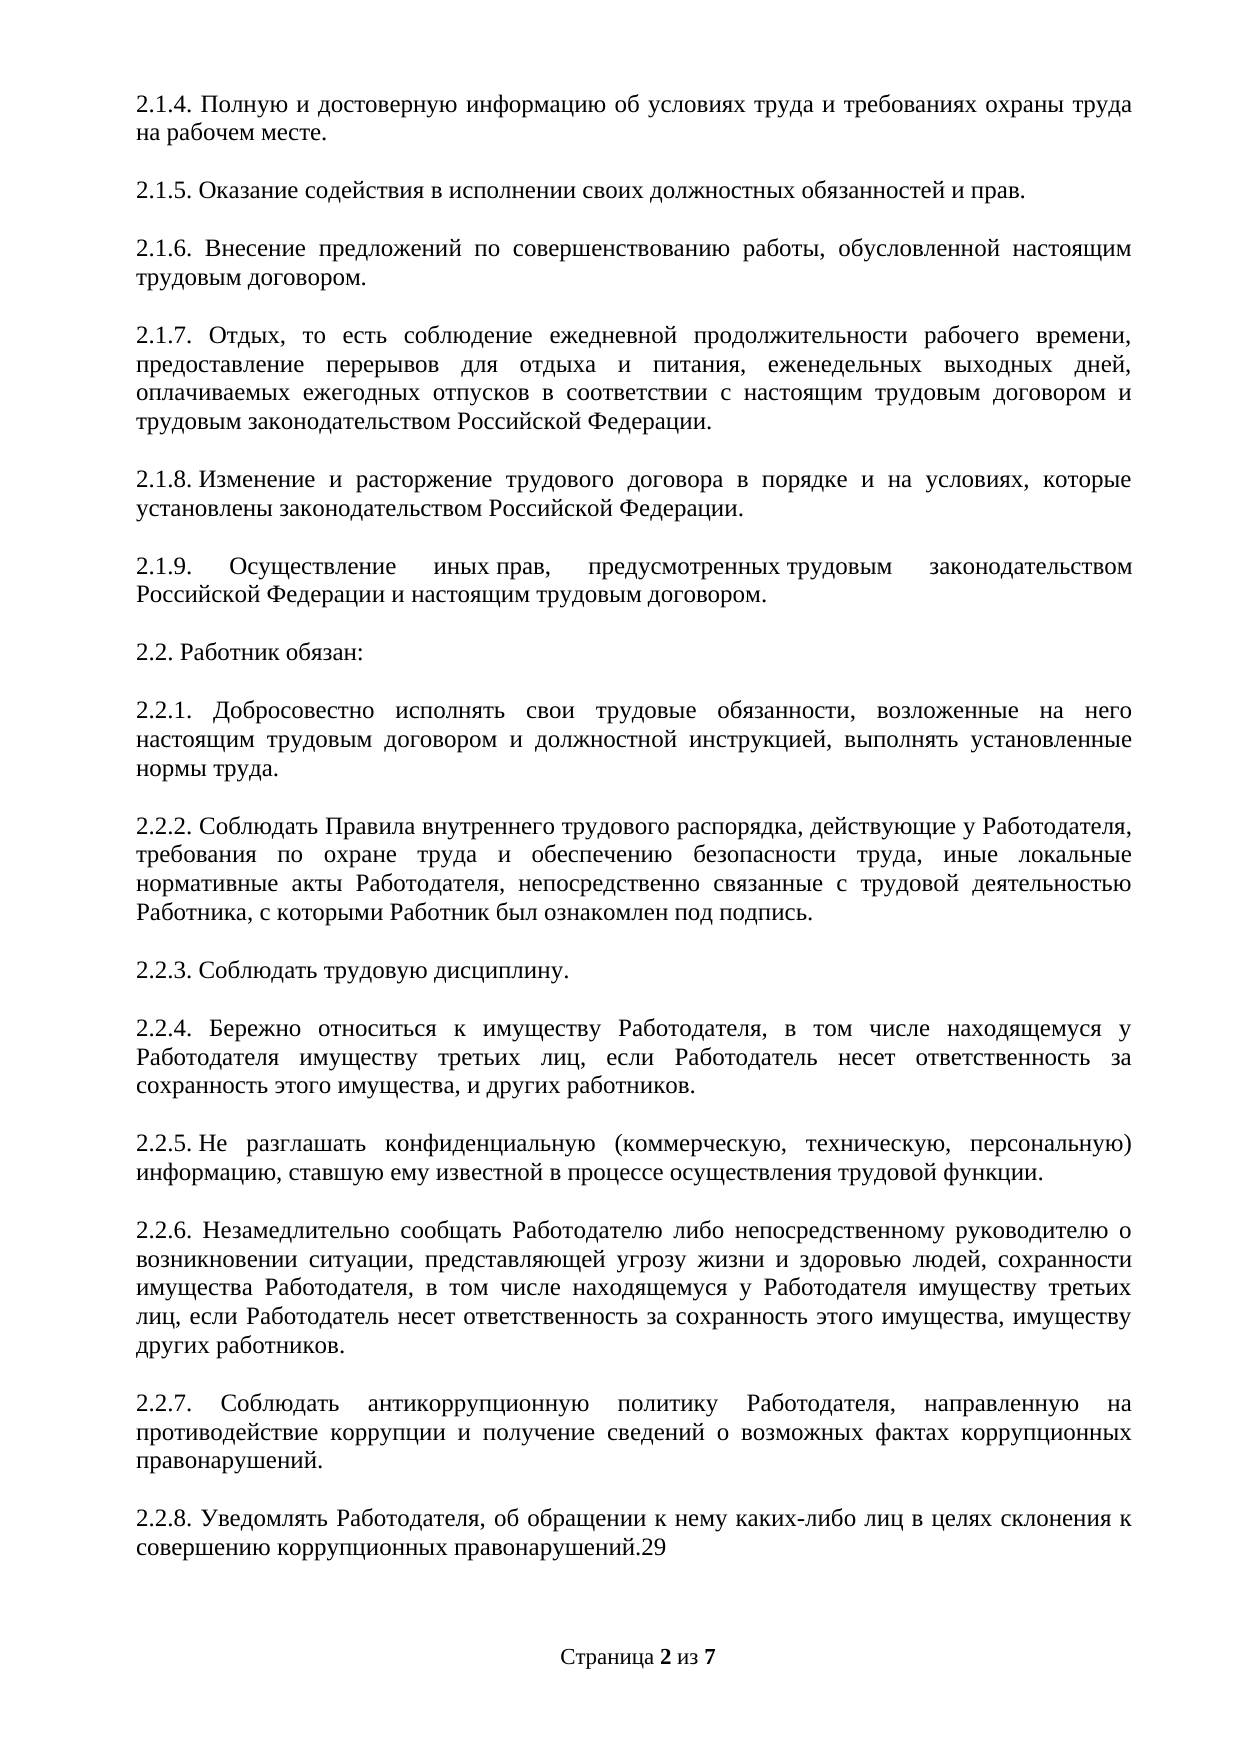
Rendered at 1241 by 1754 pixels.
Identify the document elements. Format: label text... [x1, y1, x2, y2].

text 2.2.7. Соблюдать антикоррупционную политику Работодателя, направленную на противодействие коррупции и получение сведений о возможных фактах коррупционных правонарушений. [136, 1388, 1133, 1474]
text 2.2.6. Незамедлительно сообщать Работодателю либо непосредственному руководителю о возникновении ситуации, представляющей угрозу жизни и здоровью людей, сохранности имущества Работодателя, в том числе находящемуся у Работодателя имуществу третьих лиц, если Работодатель несет ответственность за сохранность этого имущества, имуществу других работников. [136, 1215, 1133, 1359]
text 2.2.4. Бережно относиться к имуществу Работодателя, в том числе находящемуся у Работодателя имуществу третьих лиц, если Работодатель несет ответственность за сохранность этого имущества, и других работников. [136, 1013, 1133, 1099]
text 2.2.1. Добросовестно исполнять свои трудовые обязанности, возложенные на него настоящим трудовым договором и должностной инструкцией, выполнять установленные нормы труда. [136, 695, 1133, 782]
text 2.1.7. Отдых, то есть соблюдение ежедневной продолжительности рабочего времени, предоставление перерывов для отдыха и питания, еженедельных выходных дней, оплачиваемых ежегодных отпусков в соответствии с настоящим трудовым договором и трудовым законодательством Российской Федерации. [136, 320, 1133, 435]
text 2.1.4. Полную и достоверную информацию об условиях труда и требованиях охраны труда на рабочем месте. [136, 89, 1133, 146]
text 2.2.8. Уведомлять Работодателя, об обращении к нему каких-либо лиц в целях склонения к совершению коррупционных правонарушений.29 [136, 1503, 1133, 1561]
text 2.1.5. Оказание содействия в исполнении своих должностных обязанностей и прав. [136, 175, 1133, 204]
text 2.1.6. Внесение предложений по совершенствованию работы, обусловленной настоящим трудовым договором. [136, 233, 1133, 291]
text 2.2.3. Соблюдать трудовую дисциплину. [136, 955, 1133, 984]
text 2.2.5. Не разглашать конфиденциальную (коммерческую, техническую, персональную) информацию, ставшую ему известной в процессе осуществления трудовой функции. [136, 1128, 1133, 1186]
text 2.2. Работник обязан: [136, 637, 1133, 666]
text 2.2.2. Соблюдать Правила внутреннего трудового распорядка, действующие у Работодателя, требования по охране труда и обеспечению безопасности труда, иные локальные нормативные акты Работодателя, непосредственно связанные с трудовой деятельностью Работника, с которыми Работник был ознакомлен под подпись. [136, 811, 1133, 926]
text 2.1.9. Осуществление иных прав, предусмотренных трудовым законодательством Российской Федерации и настоящим трудовым договором. [136, 551, 1133, 608]
text 2.1.8. Изменение и расторжение трудового договора в порядке и на условиях, которые установлены законодательством Российской Федерации. [136, 464, 1133, 522]
